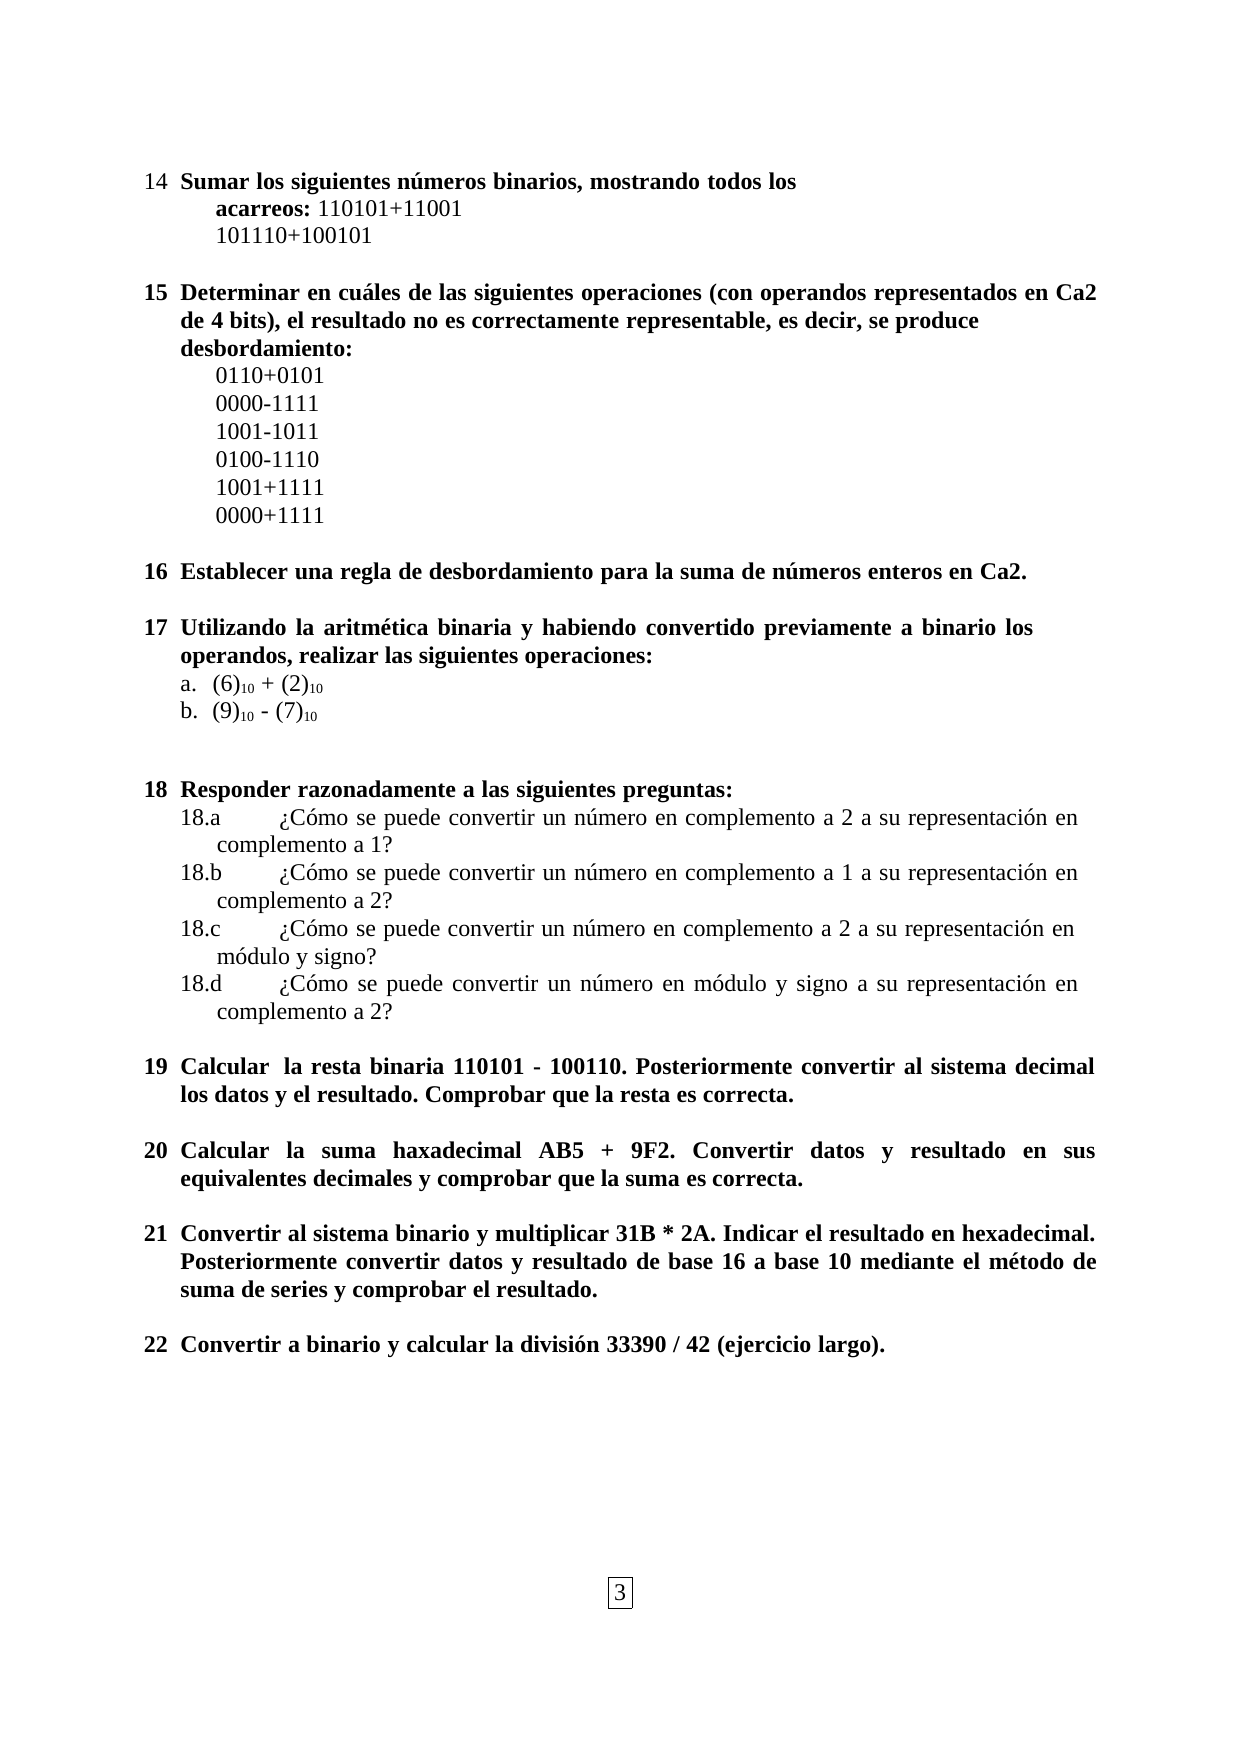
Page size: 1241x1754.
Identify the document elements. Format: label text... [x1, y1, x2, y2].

list Sumar los siguientes números binarios, mostrando todos los acarreos: 110101+11001 [144, 167, 858, 222]
text b. (9)10 - (7)10 [180, 697, 1121, 724]
list Establecer una regla de desbordamiento para la suma de números enteros en Ca2. [144, 557, 1121, 584]
text 0000-1111 [215, 389, 1121, 417]
list ¿Cómo se puede convertir un número en complemento a 1 a su representación en complemento a 2? [180, 858, 1097, 914]
text 1001-1011 [215, 417, 1121, 445]
text 0000+1111 [215, 501, 1121, 529]
list Responder razonadamente a las siguientes preguntas: [143, 775, 1121, 802]
list Calcular la suma haxadecimal AB5 + 9F2. Convertir datos y resultado en sus equivalentes decimales y comprobar que la suma es correcta. [144, 1136, 1097, 1191]
list ¿Cómo se puede convertir un número en complemento a 2 a su representación en complemento a 1? [180, 803, 1097, 858]
list Utilizando la aritmética binaria y habiendo convertido previamente a binario los operandos, realizar las siguientes operaciones: [144, 613, 1097, 668]
text a. (6)10 + (2)10 [180, 668, 1121, 696]
text 101110+100101 [215, 222, 1121, 249]
list Determinar en cuáles de las siguientes operaciones (con operandos representados en Ca2 de 4 bits), el resultado no es correctamente representable, es decir, se produce desbordamiento: [144, 278, 1097, 361]
list Convertir al sistema binario y multiplicar 31B * 2A. Indicar el resultado en hexadecimal. Posteriormente convertir datos y resultado de base 16 a base 10 mediante el método de suma de series y comprobar el resultado. [144, 1219, 1097, 1302]
text 1001+1111 [215, 473, 1121, 501]
text 0100-1110 [215, 445, 1121, 473]
list ¿Cómo se puede convertir un número en módulo y signo a su representación en complemento a 2? [180, 969, 1097, 1025]
list ¿Cómo se puede convertir un número en complemento a 2 a su representación en módulo y signo? [180, 914, 1097, 969]
list Calcular la resta binaria 110101 - 100110. Posteriormente convertir al sistema decimal los datos y el resultado. Comprobar que la resta es correcta. [144, 1052, 1097, 1108]
list Convertir a binario y calcular la división 33390 / 42 (ejercicio largo). [144, 1331, 1121, 1358]
text 0110+0101 [215, 361, 1121, 388]
